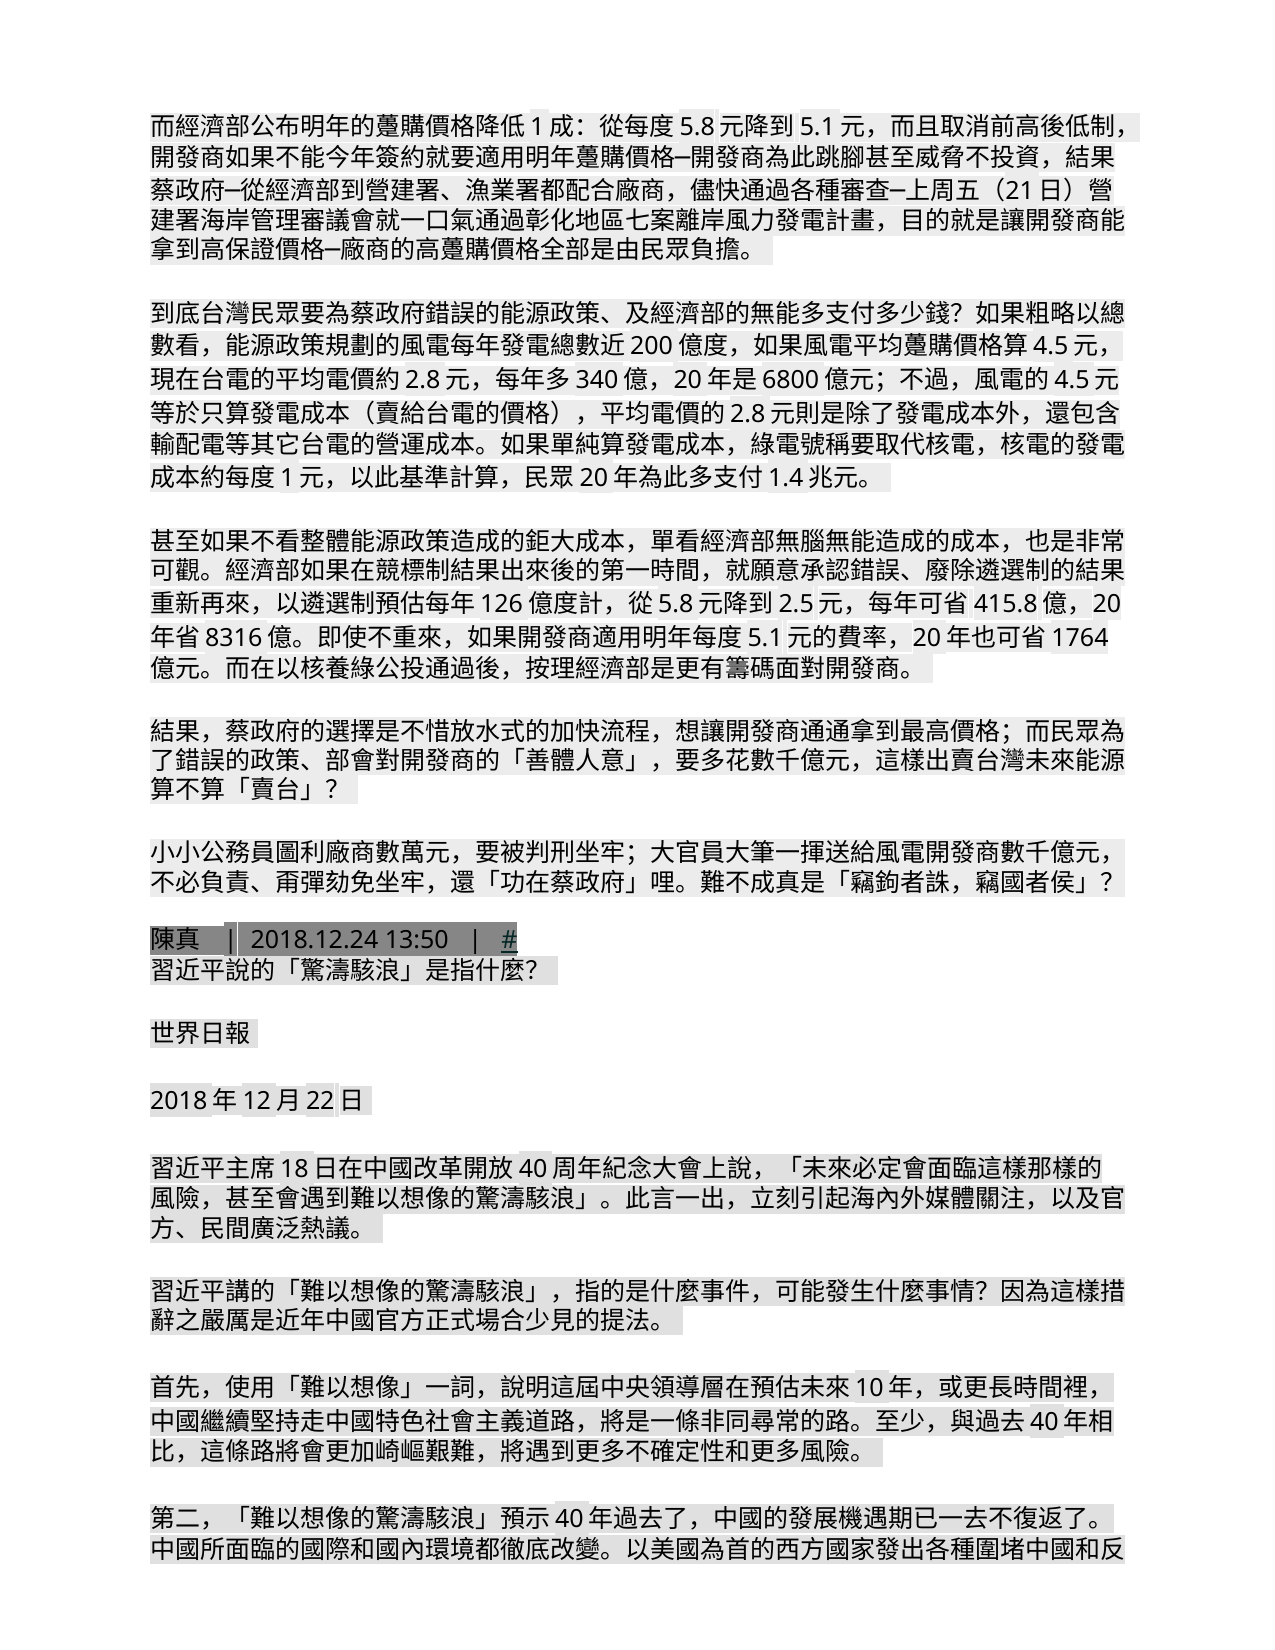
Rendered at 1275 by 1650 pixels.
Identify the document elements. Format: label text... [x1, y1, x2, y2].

text 底下新聞所提之事，發生已久，但綠色媒體消音，台灣社會自然也就毫無動靜，彷彿根本沒有這回事或只是一件微不足道的小事。幾千億就這樣公然被污走，而人們卻不以為忤，這才是台灣社會所謂 "民主" 的真正本質：人民不但不是主人，甚至連做為一個 "人" 應有的智能與道德感都缺乏，就像一群綿羊，毫無主見與判斷力，非常順從，順服於主流，順服於媒體，順服於權勢。 有句政治行話這麼說：國民黨黨性溫吞，連貪污都很秀氣，就像拿根湯匙偷喝點湯汁，但人渣黨可完完全全不是這樣，他不是拿湯匙，而是一夥人開出挖土機，整座金山銀山大家拼命搶。 這於是也印證了一種觀點，亦即：藍營即便推出一隻蜥蝪參選，我們還是應該要把票投給這隻蜥蝪，因為再怎麼不濟，都還是贏過貪婪無度無法無天卻又滿口理想的人渣。 人渣黨砍軍公教年金，砍勞工福利，理由是國庫沒錢。但這是鬼話。人渣講鬼話不稀奇，令人不解的是怎麼會有人相信東一個西一個如此荒唐的鬼話？一個人的智能得低下到何種程度，才會這麼好騙？ 人渣黨選舉大敗，但這不會讓他們改邪歸正，而只會讓他們加緊腳步趁著權力仍然在手時大撈特撈。對人渣而言，錢不是用賺的，而是用搶的；哪個人渣會像我們這樣每天辛苦工作以維持生活？ 20年前 (1998年)，亞洲金融風暴，而我們剛好在那時候一前一後去英國留學；兌換成英鎊後，原有的積蓄竟然瞬間打了五折。既沒有小偷闖空門，也沒遇到搶劫，但十年血汗錢居然就這樣蒸發了。 這讓我學到一個教訓就是：原來真正的搶劫不是來自任何所謂搶匪，而是來自掌握權勢者，透過所謂政策，透過所謂預算編列，透過各種政治謊言與真真假假的戲碼，透過各種人為蓄意製造的政治經濟風暴與炒作，透過整個國家機器數以萬計的職位佔領與資源掠奪， 你應有的財富就這樣消失了，而你很可能依舊毫無察覺。島內如此，整個世界也一樣。 一個人，倘若無意於救世界，那他至少也該救自己、救自己的家人與親戚朋友。一個人，倘若他一點都不想關心政治，那他至少應該關心政治將帶給他自己以及他的親友何種傷害；進而想清楚在各種迎面而來的風雨中，如何應對。 當然，許多時候我是悲觀的，絕大多數人恐怕都得淪為某種不良政治的犧牲品。就如同電影 "教父" 中，老教父原本期待小兒子不要涉入家族事業，不要成為被人操控者，而能成為政治人物，成為操控別人的人，可是這樣一個期待依然落空。 這二十幾年來，島內人渣當道，貪贓枉法如同常態，整個台灣掏空殆盡，估計往後這兩年會有這麼一種"自救" 的聲音出現，因為即便再怎麼癡愚被動，當故事來到尾聲，當國際各方勢力面臨攤牌，難道台灣人真能一逕嬉戲到底，依舊無動於衷？ 陳真 2018. 12. 24. ==================== 風評：這是真「賣台」！大筆一揮民眾荷包少千億，彈劾官員吧 風傳媒主筆室 2018年12月24日 再大的錯誤，也要挺到底？是的，蔡政府身體力行這句話。上周營建署一口氣通過7個離岸風電場；即使外界批評質疑已汗牛充棟，認為此政策讓民眾白花了數千億甚至上兆元，但蔡政府還是大筆一揮就讓這幾千億元落入開發商口袋，官員與廠商有必要「麻吉」到這種地步嗎？ 蔡政府為了加速離岸風電的推動進度，祭出高額的20年保證收購價格（躉購），吸引國外開發商前來。根據經濟遴選制選出的開發商，躉購價格是平均每度5.8元，而且「前高後低」─前10年價格高達7.1元，相較目前平均每度2元多的電價，離岸風電確實相當「高貴不凡」。當時，經濟部告訴大家國外的案例、創造台灣風電產業的光明未來、風電的價值多高等，要大家認命埋單。 不過，接著風電場競標制開標結果，開發商以每度2.2-2.5元標下，是遴選制5.8元的一半都不到；雖然廠商與經濟部辯駁說開發商是因有遴選制的價格為基礎，才有能力在競標制中降低價格。但官員百分之百說謊，廠商能以每度2.2-2.5元標下，也許沒有太多利潤，但肯定不會是虧損作生意；換句話說，這個價格至少可看出風電商可能的最高成本，顯然遴選制的高價是讓台灣民眾當了「盤子」。 隨著資料越多，經濟部的錯誤越明顯；歐洲今年開出的風電價格已降到每度約台幣1.7元，經濟部說是因為歐洲風電開發成熟之故；但日前才起步建風電的越南，開出每度台幣3元的價格，顯然經濟部又是講鬼話。當然，本月美國麻州開出每度不到台幣2元的風電價格，而且州政府是向風電業者收取離岸風場租金，更顯蔡政府推動風電的離譜─而經濟部只能虛弱的辯解「成本不同」。 經濟部的惡劣之處不僅在原本風電政策的錯誤，造成民眾未來要多繳納數千億元給開發商，最惡質的是在以核養綠公投通過，核電廠開始評估延役，這代表的是綠電已無當初以「急迫性」為由給的高價。 而經濟部公布明年的躉購價格降低1成：從每度5.8元降到5.1元，而且取消前高後低制，開發商如果不能今年簽約就要適用明年躉購價格─開發商為此跳腳甚至威脅不投資，結果蔡政府─從經濟部到營建署、漁業署都配合廠商，儘快通過各種審查─上周五（21日）營建署海岸管理審議會就一口氣通過彰化地區七案離岸風力發電計畫，目的就是讓開發商能拿到高保證價格─廠商的高躉購價格全部是由民眾負擔。 到底台灣民眾要為蔡政府錯誤的能源政策、及經濟部的無能多支付多少錢？如果粗略以總數看，能源政策規劃的風電每年發電總數近200億度，如果風電平均躉購價格算4.5元，現在台電的平均電價約2.8元，每年多340億，20年是6800億元；不過，風電的4.5元等於只算發電成本（賣給台電的價格），平均電價的2.8元則是除了發電成本外，還包含輸配電等其它台電的營運成本。如果單純算發電成本，綠電號稱要取代核電，核電的發電成本約每度1元，以此基準計算，民眾20年為此多支付1.4兆元。 甚至如果不看整體能源政策造成的鉅大成本，單看經濟部無腦無能造成的成本，也是非常可觀。經濟部如果在競標制結果出來後的第一時間，就願意承認錯誤、廢除遴選制的結果重新再來，以遴選制預估每年126億度計，從5.8元降到2.5元，每年可省415.8億，20年省8316億。即使不重來，如果開發商適用明年每度5.1元的費率，20年也可省1764億元。而在以核養綠公投通過後，按理經濟部是更有籌碼面對開發商。 結果，蔡政府的選擇是不惜放水式的加快流程，想讓開發商通通拿到最高價格；而民眾為了錯誤的政策、部會對開發商的「善體人意」，要多花數千億元，這樣出賣台灣未來能源算不算「賣台」？ 小小公務員圖利廠商數萬元，要被判刑坐牢；大官員大筆一揮送給風電開發商數千億元，不必負責、甭彈劾免坐牢，還「功在蔡政府」哩。難不成真是「竊鉤者誅，竊國者侯」？ [150, 75, 1125, 897]
text 習近平說的「驚濤駭浪」是指什麼？ 世界日報 2018年12月22日 習近平主席18日在中國改革開放40周年紀念大會上說，「未來必定會面臨這樣那樣的風險，甚至會遇到難以想像的驚濤駭浪」。此言一出，立刻引起海內外媒體關注，以及官方、民間廣泛熱議。 習近平講的「難以想像的驚濤駭浪」，指的是什麼事件，可能發生什麼事情？因為這樣措辭之嚴厲是近年中國官方正式場合少見的提法。 首先，使用「難以想像」一詞，說明這屆中央領導層在預估未來10年，或更長時間裡，中國繼續堅持走中國特色社會主義道路，將是一條非同尋常的路。至少，與過去40年相比，這條路將會更加崎嶇艱難，將遇到更多不確定性和更多風險。 第二，「難以想像的驚濤駭浪」預示40年過去了，中國的發展機遇期已一去不復返了。中國所面臨的國際和國內環境都徹底改變。以美國為首的西方國家發出各種圍堵中國和反 [150, 956, 1125, 1564]
text 陳真 | 2018.12.24 13:50 | # [150, 922, 1125, 956]
